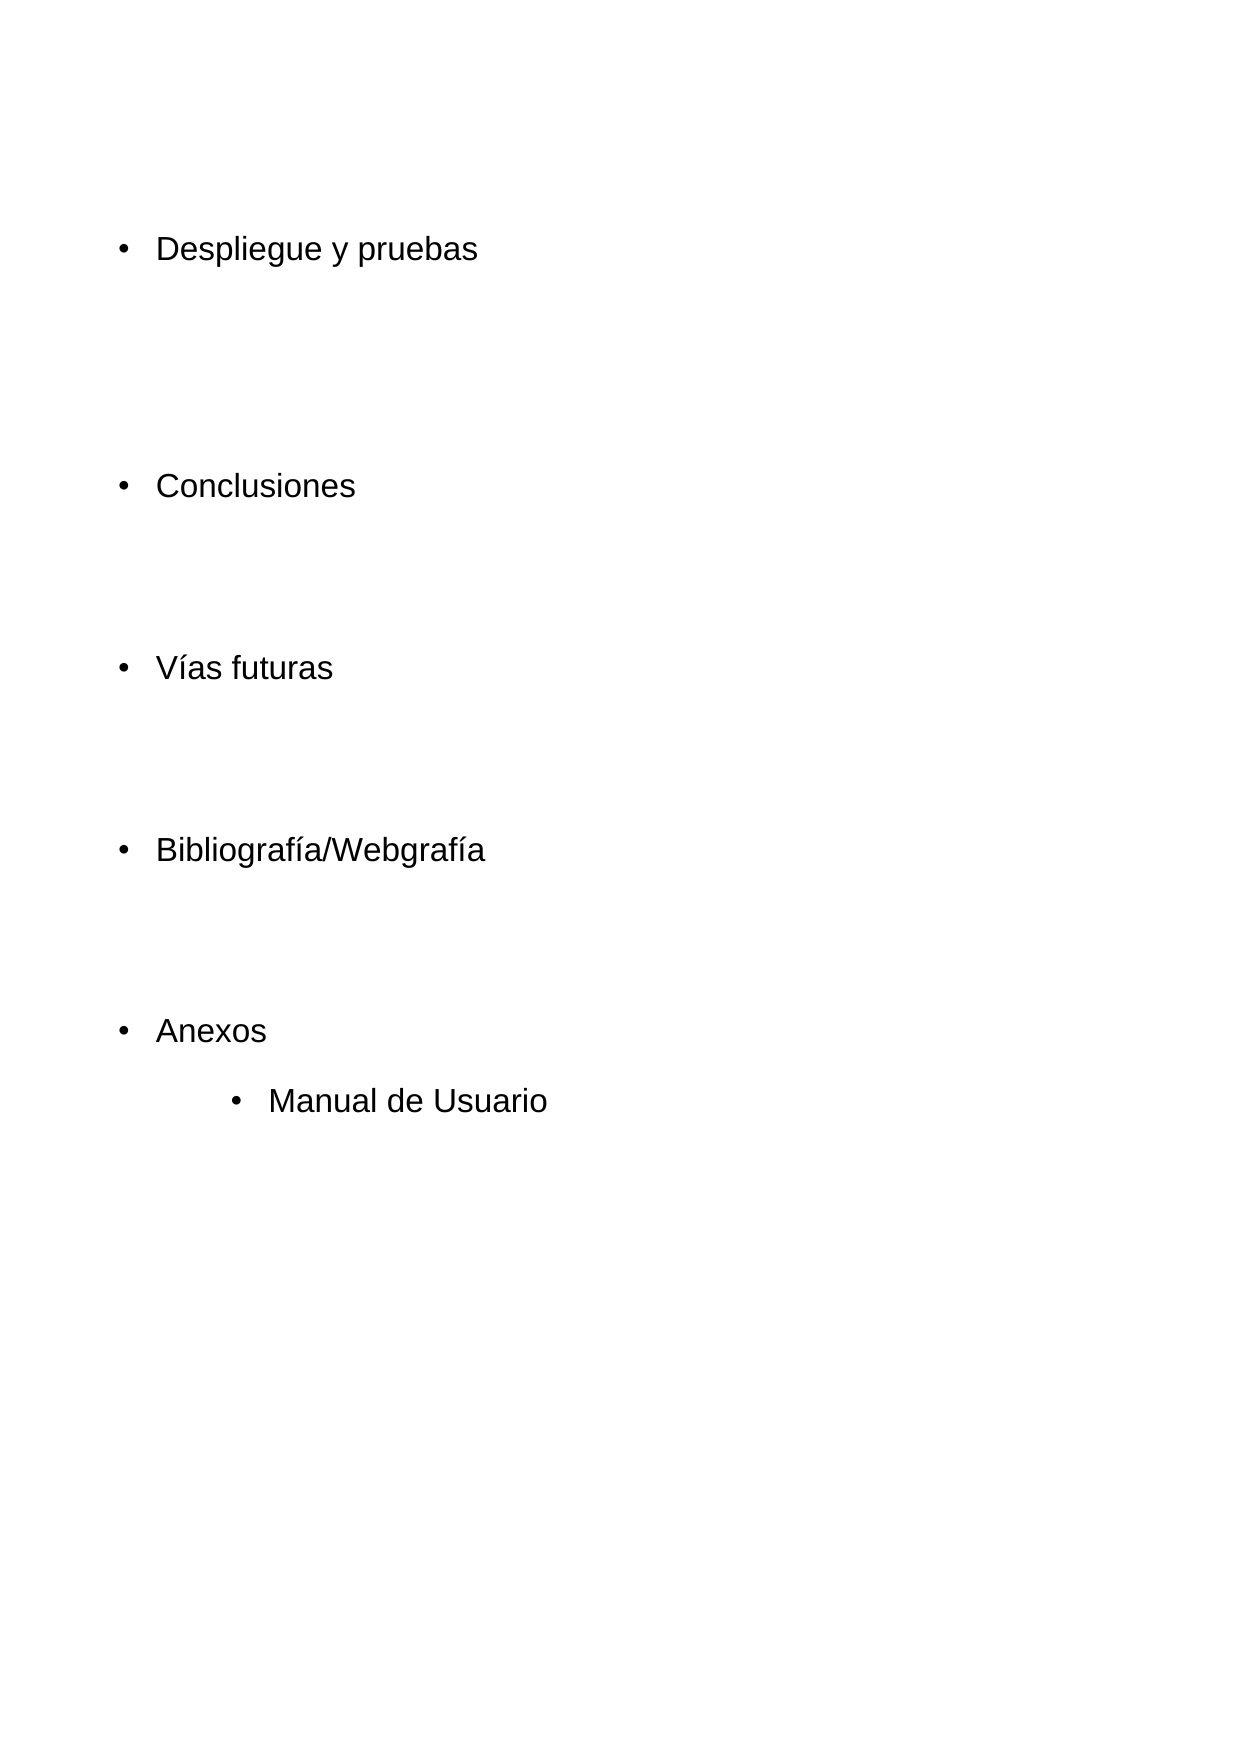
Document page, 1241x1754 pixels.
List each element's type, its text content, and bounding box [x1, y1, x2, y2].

list Despliegue y pruebas [118, 229, 1122, 268]
list Bibliografía/Webgrafía [118, 830, 1122, 868]
list Vías futuras [118, 648, 1122, 687]
list Anexos [118, 1011, 1122, 1050]
list Conclusiones [118, 467, 1122, 505]
list Manual de Usuario [231, 1082, 1122, 1120]
